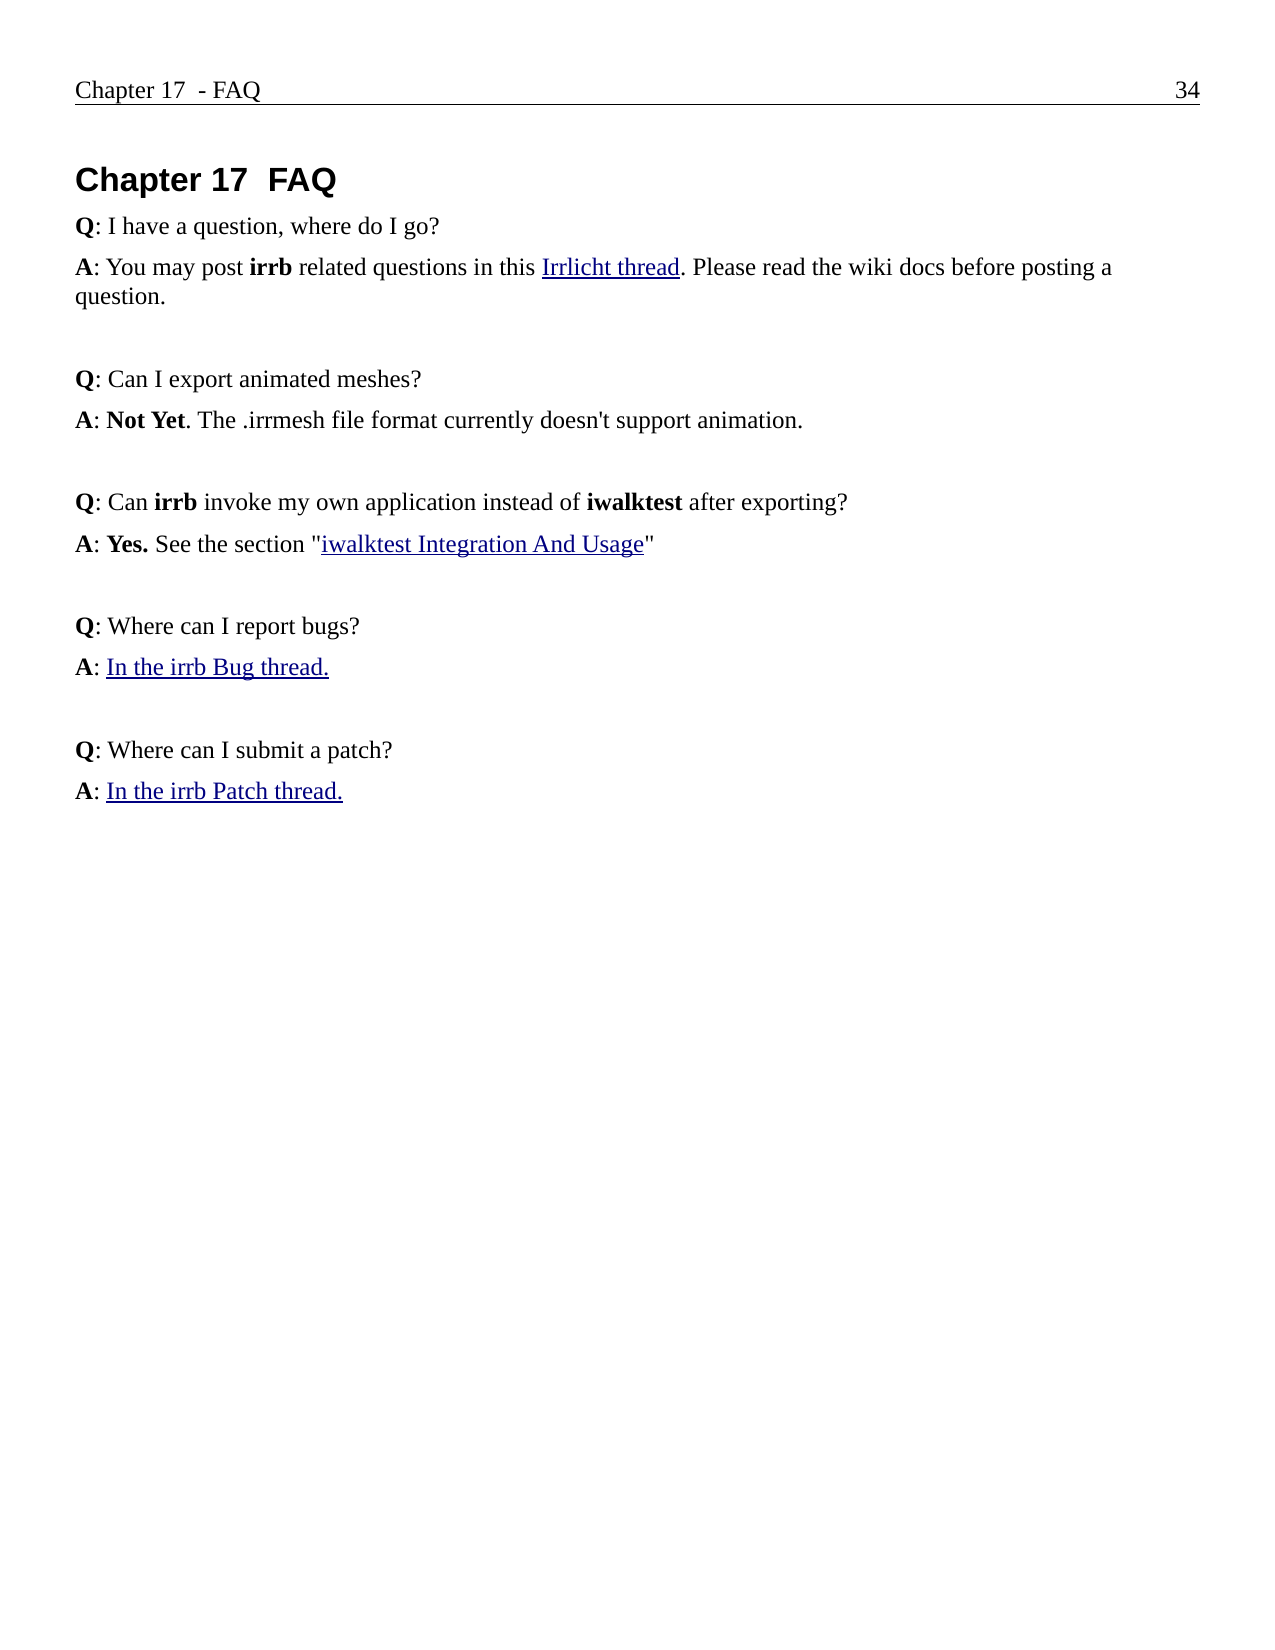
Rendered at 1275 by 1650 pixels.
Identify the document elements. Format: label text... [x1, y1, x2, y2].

text Q: Where can I submit a patch? [75, 735, 1200, 764]
text A: In the irrb Bug thread. [75, 652, 1200, 681]
subtitle FAQ [75, 160, 1200, 199]
text A: Not Yet. The .irrmesh file format currently doesn't support animation. [75, 405, 1200, 434]
text Q: Can irrb invoke my own application instead of iwalktest after exporting? [75, 487, 1200, 516]
text Q: I have a question, where do I go? [75, 211, 1200, 240]
text Q: Where can I report bugs? [75, 611, 1200, 640]
text A: In the irrb Patch thread. [75, 776, 1200, 805]
text A: You may post irrb related questions in this Irrlicht thread. Please read the wiki docs before posting a question. [75, 252, 1200, 310]
text A: Yes. See the section "iwalktest Integration And Usage" [75, 529, 1200, 557]
text Q: Can I export animated meshes? [75, 364, 1200, 392]
